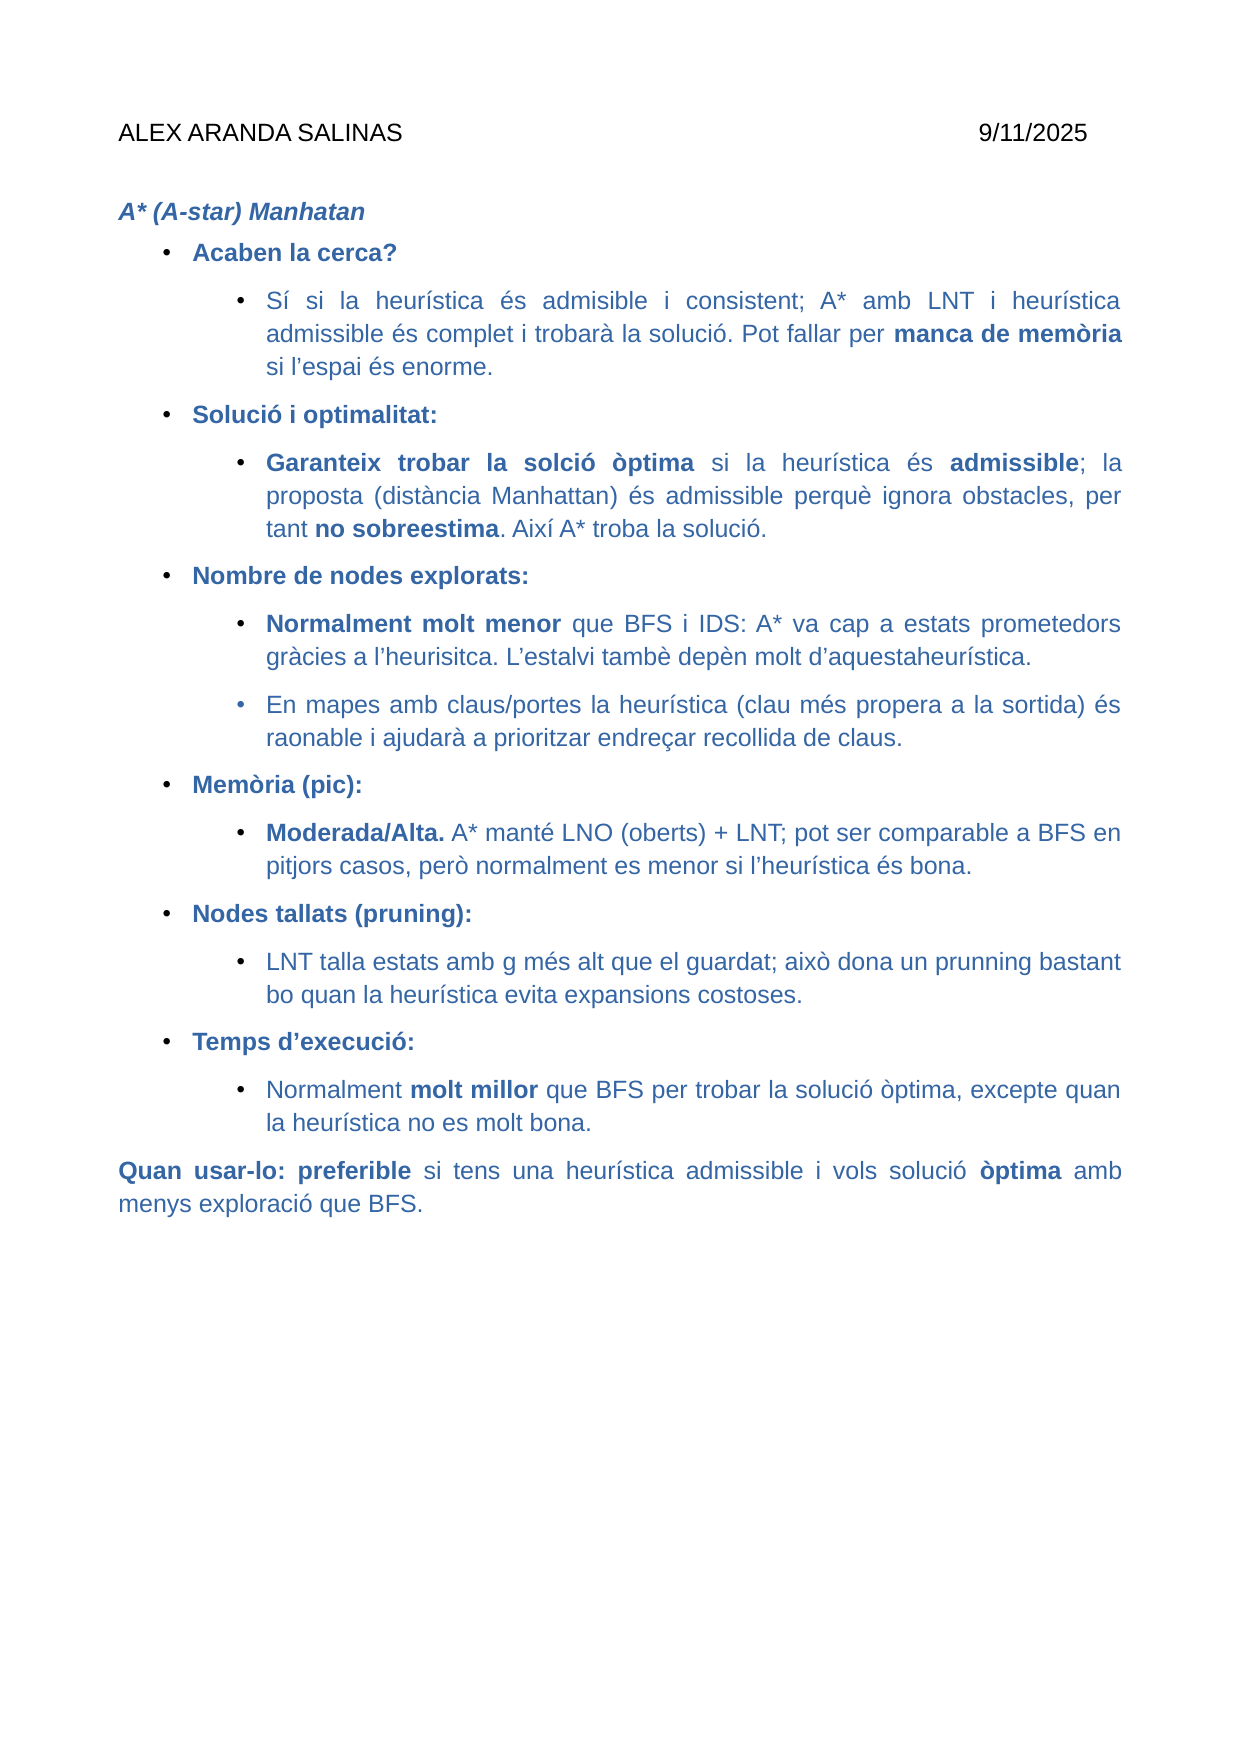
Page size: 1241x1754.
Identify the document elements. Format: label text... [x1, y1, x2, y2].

subtitle A* (A-star) Manhatan [118, 197, 1122, 226]
list Nodes tallats (pruning): [162, 899, 1122, 928]
list Solució i optimalitat: [162, 400, 1122, 429]
list En mapes amb claus/portes la heurística (clau més propera a la sortida) és raonable i ajudarà a prioritzar endreçar recollida de claus. [236, 690, 1122, 752]
list Normalment molt millor que BFS per trobar la solució òptima, excepte quan la heurística no es molt bona. [236, 1075, 1122, 1137]
list Memòria (pic): [162, 771, 1122, 799]
list Temps d’execució: [162, 1027, 1122, 1056]
list Moderada/Alta. A* manté LNO (oberts) + LNT; pot ser comparable a BFS en pitjors casos, però normalment es menor si l’heurística és bona. [236, 818, 1122, 880]
list Normalment molt menor que BFS i IDS: A* va cap a estats prometedors gràcies a l’heurisitca. L’estalvi tambè depèn molt d’aquestaheurística. [236, 609, 1122, 671]
list Acaben la cerca? [162, 238, 1122, 267]
list Garanteix trobar la solció òptima si la heurística és admissible; la proposta (distància Manhattan) és admissible perquè ignora obstacles, per tant no sobreestima. Així A* troba la solució. [236, 448, 1122, 542]
text Quan usar-lo: preferible si tens una heurística admissible i vols solució òptima amb menys exploració que BFS. [118, 1156, 1122, 1218]
list Nombre de nodes explorats: [162, 561, 1122, 590]
list LNT talla estats amb g més alt que el guardat; això dona un prunning bastant bo quan la heurística evita expansions costoses. [236, 947, 1122, 1008]
list Sí si la heurística és admisible i consistent; A* amb LNT i heurística admissible és complet i trobarà la solució. Pot fallar per manca de memòria si l’espai és enorme. [236, 286, 1122, 381]
